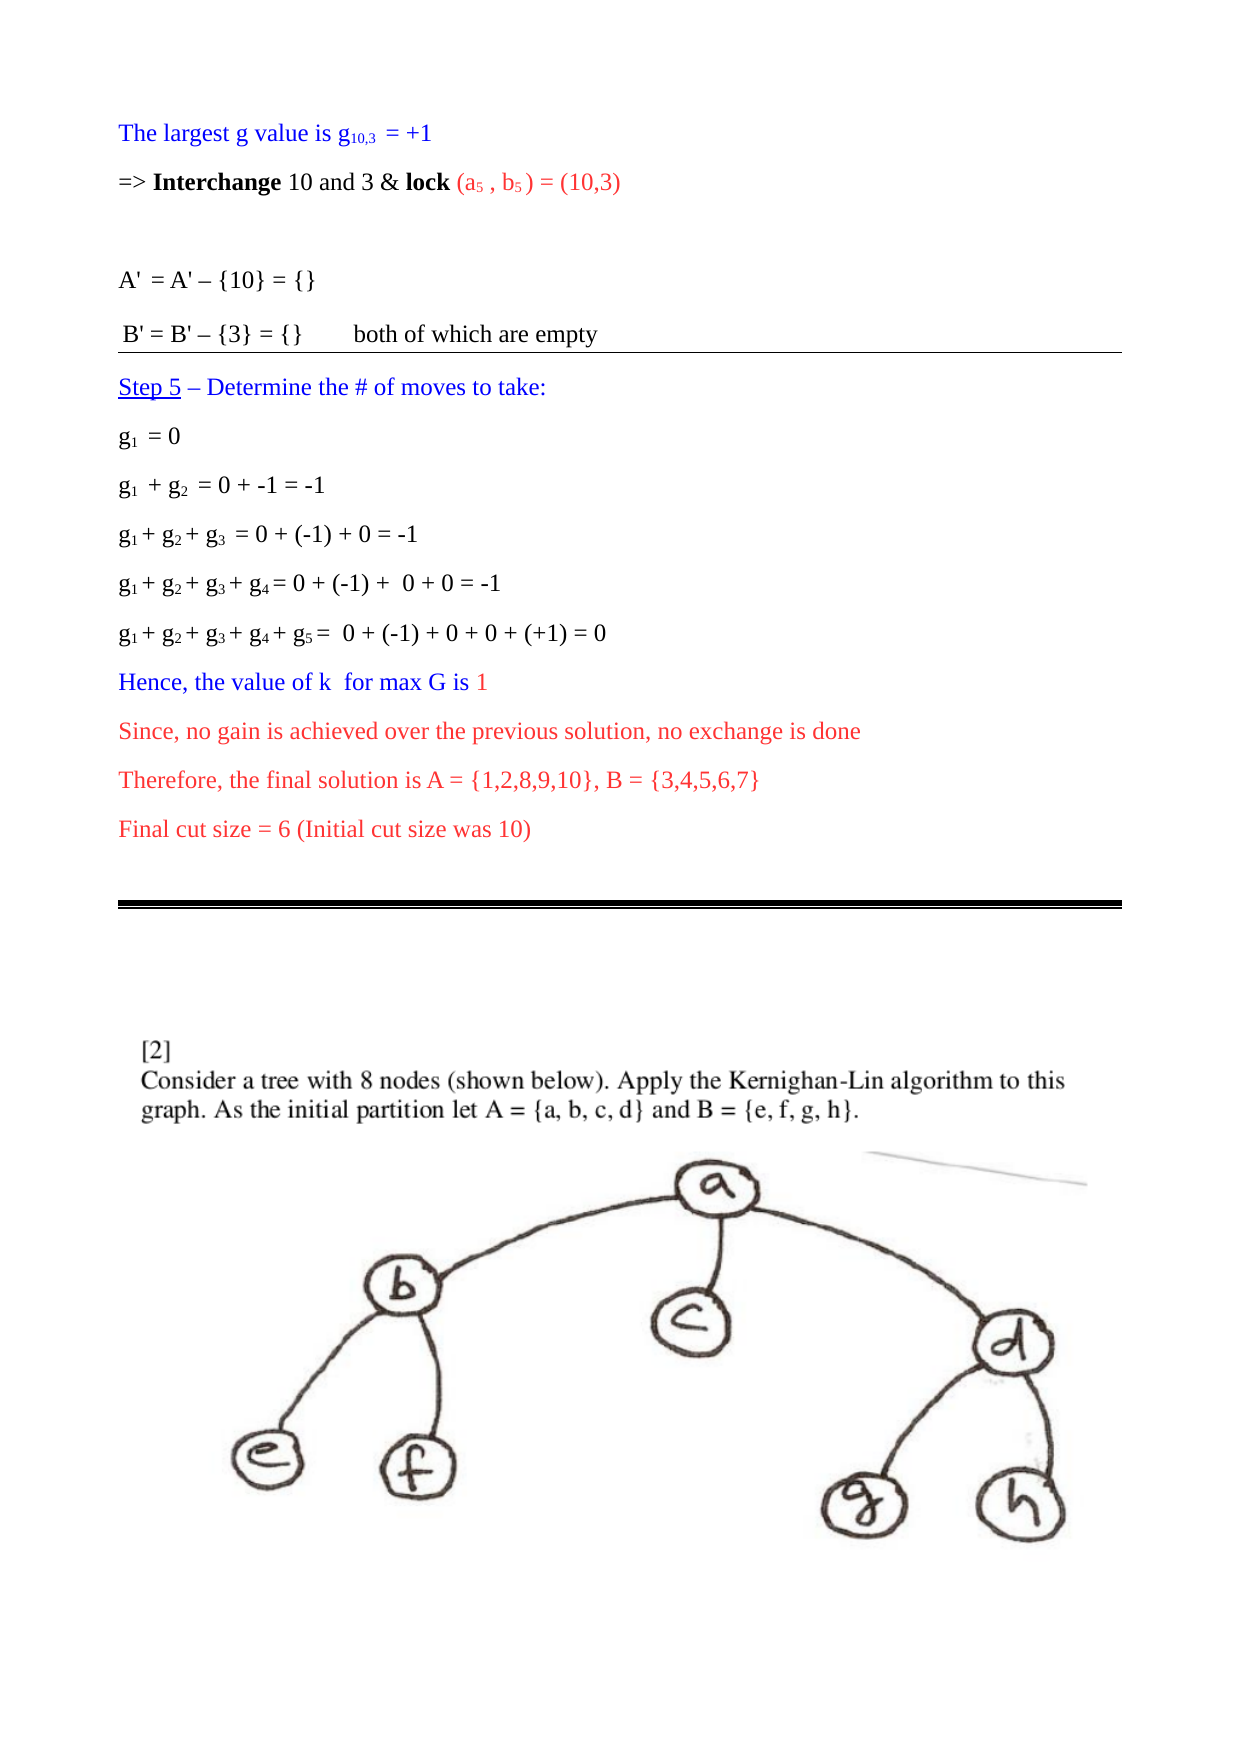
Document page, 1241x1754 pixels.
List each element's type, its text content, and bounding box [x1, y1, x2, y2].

picture [118, 1027, 1123, 1609]
text The largest g value is g10,3 = +1 [118, 118, 1122, 147]
text g1 = 0 [118, 421, 1122, 450]
text A' = A' – {10} = {} [118, 265, 1122, 294]
text g1 + g2 + g3 = 0 + (-1) + 0 = -1 [118, 519, 1122, 548]
text Since, no gain is achieved over the previous solution, no exchange is done [118, 716, 1122, 744]
text Therefore, the final solution is A = {1,2,8,9,10}, B = {3,4,5,6,7} [118, 765, 1122, 793]
text => Interchange 10 and 3 & lock (a5 , b5 ) = (10,3) [118, 167, 1122, 196]
text g1 + g2 = 0 + -1 = -1 [118, 470, 1122, 499]
text B' = B' – {3} = {} both of which are empty [118, 314, 1122, 352]
text Final cut size = 6 (Initial cut size was 10) [118, 814, 1122, 843]
text Hence, the value of k for max G is 1 [118, 667, 1122, 695]
text g1 + g2 + g3 + g4 + g5 = 0 + (-1) + 0 + 0 + (+1) = 0 [118, 618, 1122, 646]
text g1 + g2 + g3 + g4 = 0 + (-1) + 0 + 0 = -1 [118, 568, 1122, 597]
text Step 5 – Determine the # of moves to take: [118, 372, 1122, 401]
